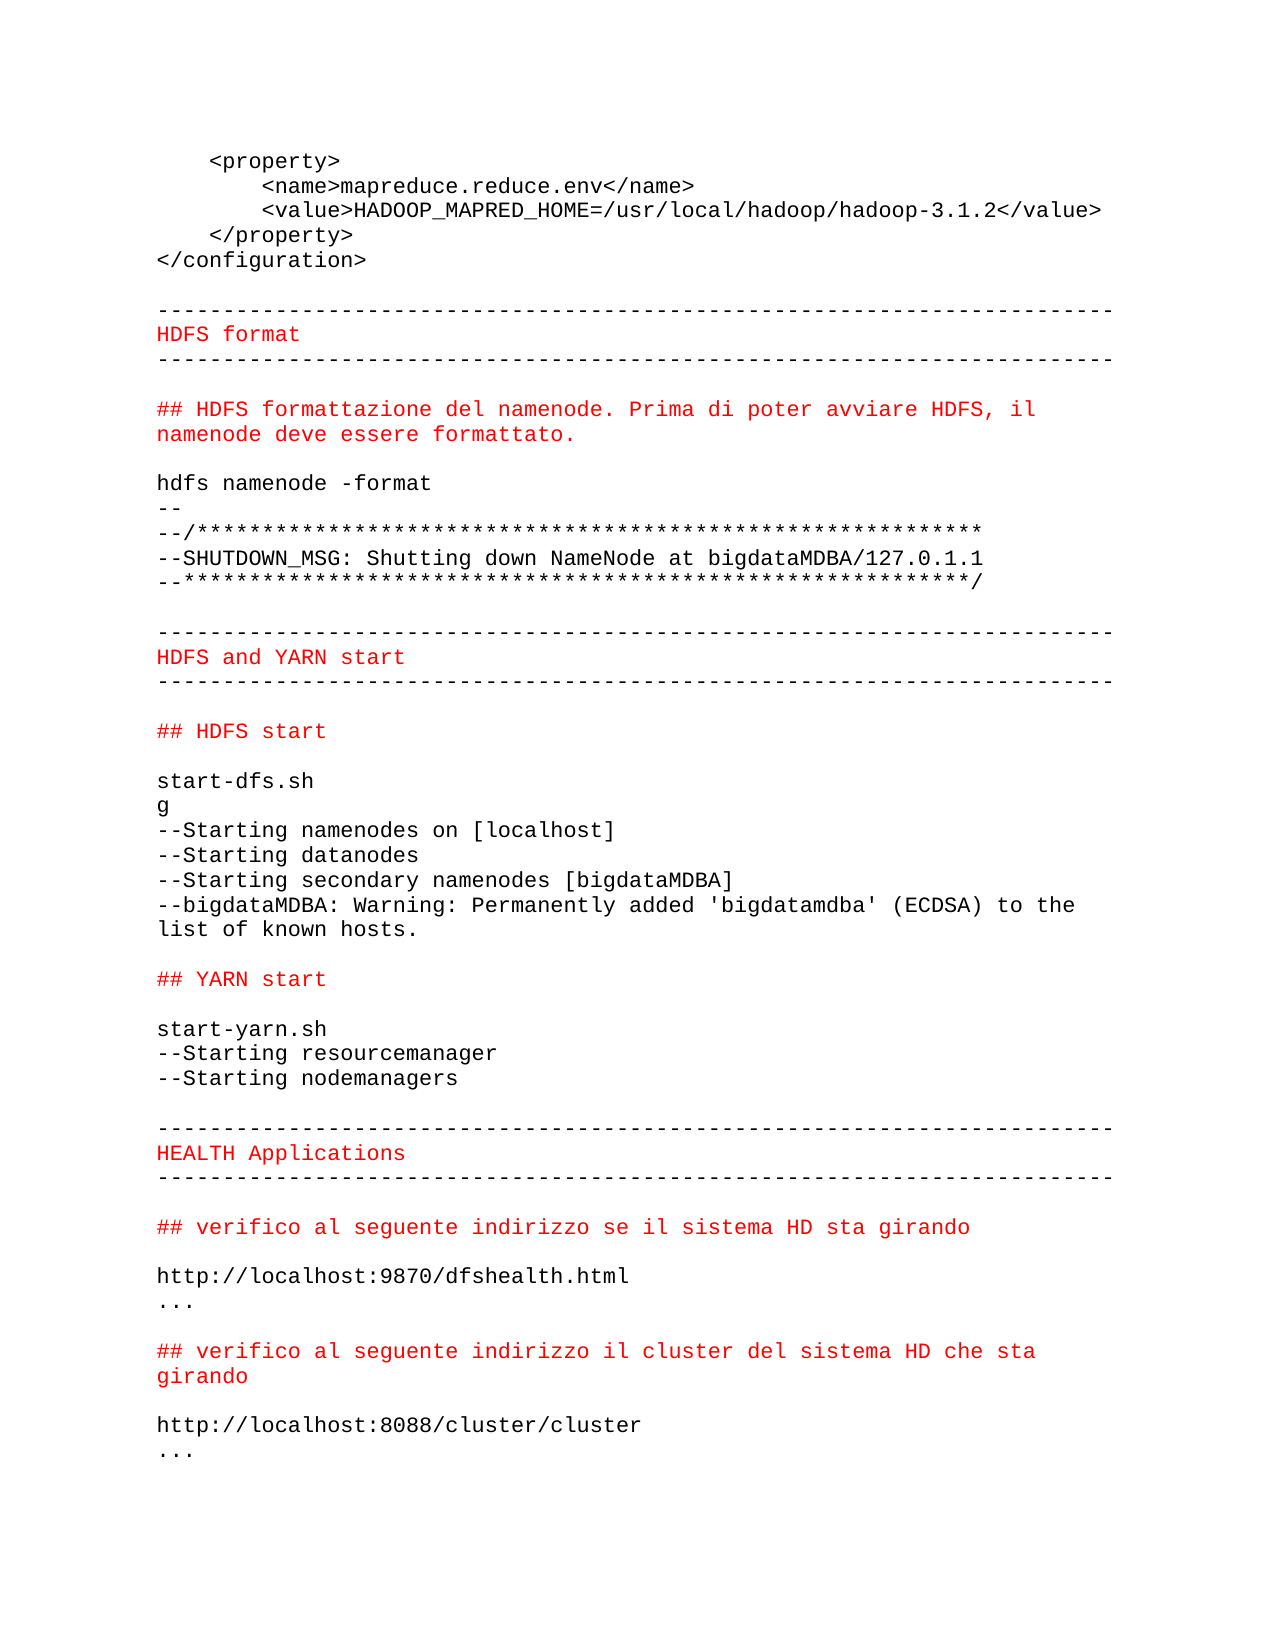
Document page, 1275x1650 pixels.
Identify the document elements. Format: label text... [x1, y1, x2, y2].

text --Starting nodemanagers [156, 1067, 1118, 1092]
text ## verifico al seguente indirizzo il cluster del sistema HD che sta girando [156, 1340, 1118, 1389]
text --/************************************************************ [156, 522, 1118, 547]
text ## HDFS start [156, 720, 1118, 745]
text ## YARN start [156, 968, 1118, 993]
text ... [156, 1290, 1118, 1315]
text --Starting namenodes on [localhost] [156, 819, 1118, 844]
text ------------------------------------------------------------------------- [156, 348, 1118, 373]
text --SHUTDOWN_MSG: Shutting down NameNode at bigdataMDBA/127.0.1.1 [156, 547, 1118, 571]
text --************************************************************/ [156, 571, 1118, 596]
text </configuration> [156, 249, 1118, 274]
text HDFS format [156, 323, 1118, 348]
text --Starting datanodes [156, 844, 1118, 869]
text http://localhost:8088/cluster/cluster [156, 1414, 1118, 1439]
text </property> [156, 224, 1118, 249]
text g [156, 794, 1118, 819]
text ... [156, 1439, 1118, 1464]
text <value>HADOOP_MAPRED_HOME=/usr/local/hadoop/hadoop-3.1.2</value> [156, 199, 1118, 224]
text ------------------------------------------------------------------------- [156, 621, 1118, 646]
text hdfs namenode -format [156, 472, 1118, 497]
text --Starting resourcemanager [156, 1042, 1118, 1067]
text HEALTH Applications [156, 1142, 1118, 1166]
text ------------------------------------------------------------------------- [156, 1166, 1118, 1191]
text ## HDFS formattazione del namenode. Prima di poter avviare HDFS, il namenode deve essere formattato. [156, 398, 1118, 447]
text start-dfs.sh [156, 770, 1118, 794]
text http://localhost:9870/dfshealth.html [156, 1266, 1118, 1290]
text HDFS and YARN start [156, 646, 1118, 671]
text ------------------------------------------------------------------------- [156, 299, 1118, 323]
text ------------------------------------------------------------------------- [156, 1117, 1118, 1142]
text ------------------------------------------------------------------------- [156, 671, 1118, 695]
text <name>mapreduce.reduce.env</name> [156, 175, 1118, 199]
text <property> [156, 150, 1118, 175]
text -- [156, 497, 1118, 522]
text --Starting secondary namenodes [bigdataMDBA] [156, 869, 1118, 894]
text ## verifico al seguente indirizzo se il sistema HD sta girando [156, 1216, 1118, 1241]
text start-yarn.sh [156, 1018, 1118, 1042]
text --bigdataMDBA: Warning: Permanently added 'bigdatamdba' (ECDSA) to the list of known hosts. [156, 894, 1118, 943]
